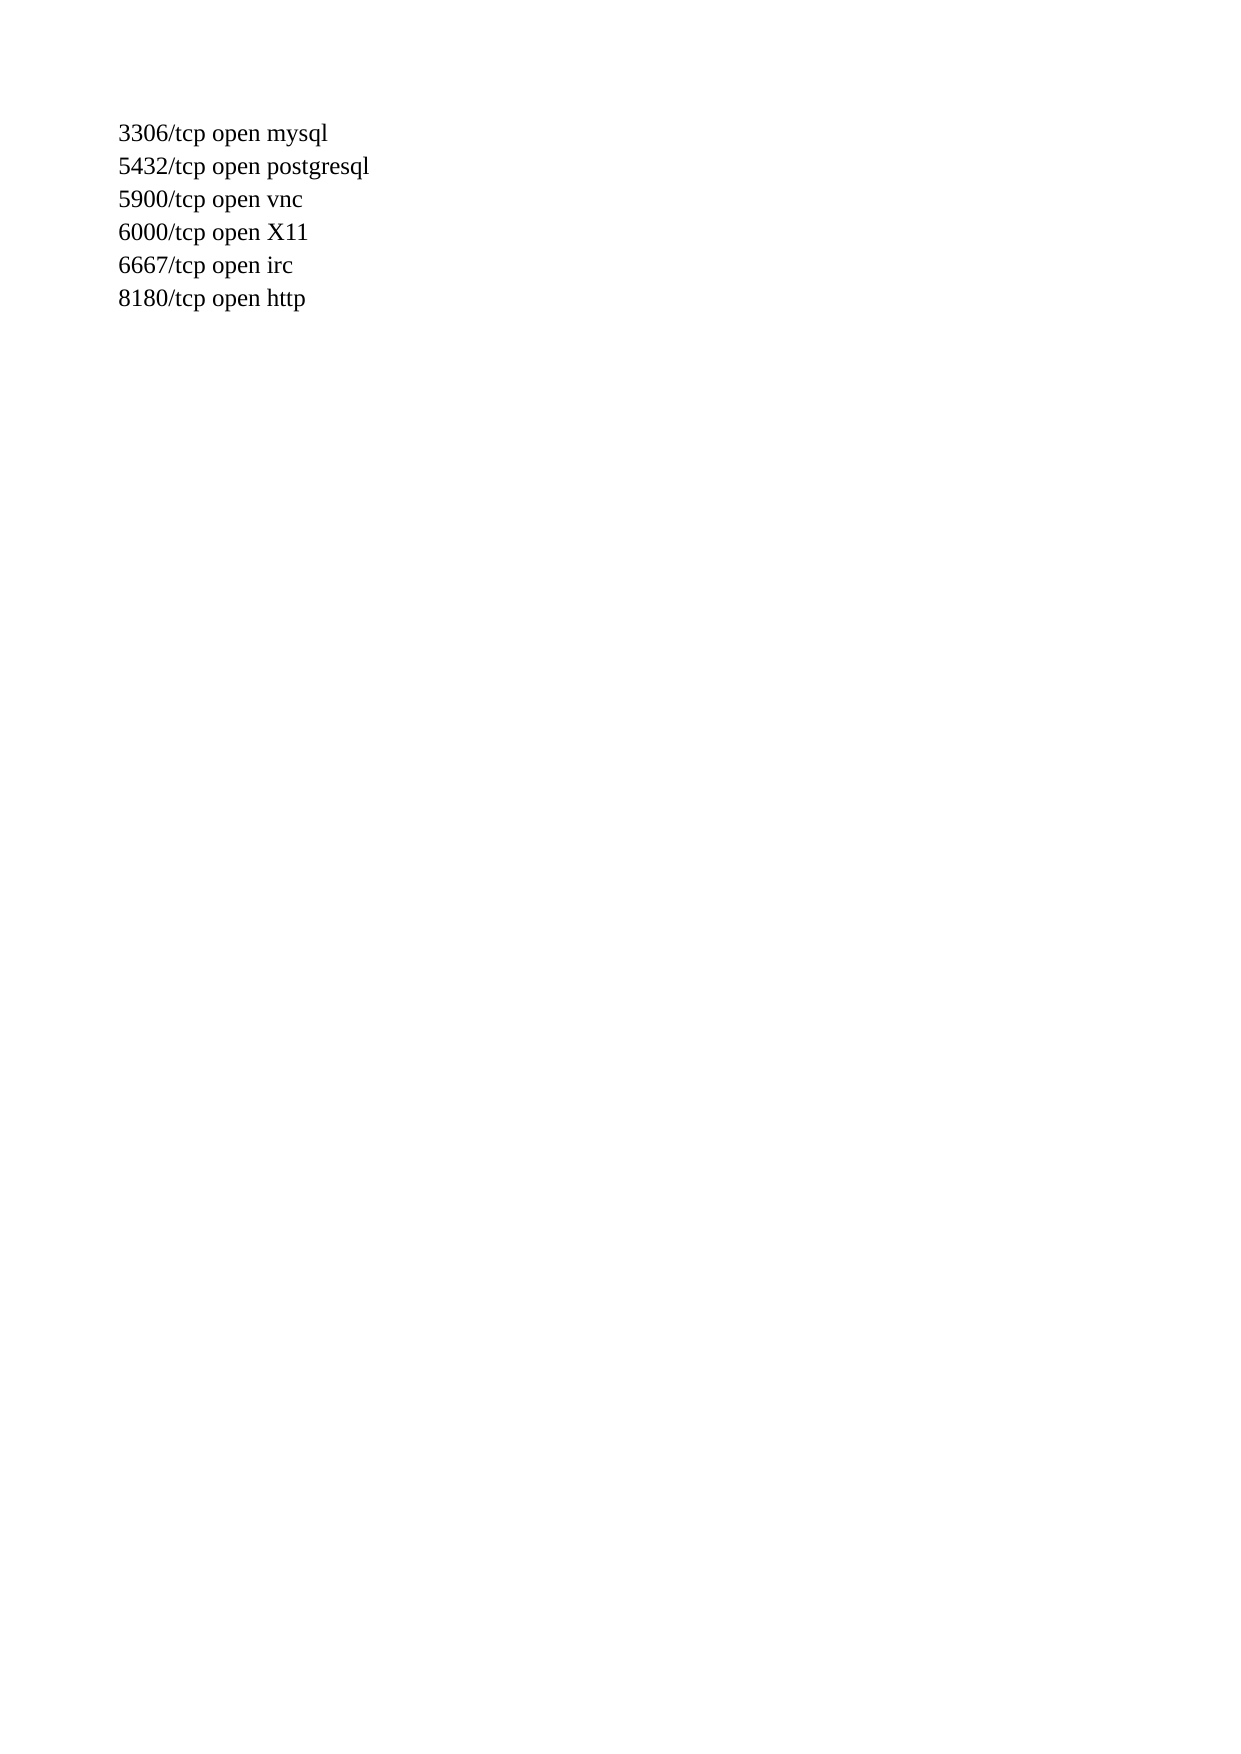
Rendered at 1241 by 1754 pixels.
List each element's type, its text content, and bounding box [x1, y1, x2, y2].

text 3306/tcp open mysql 5432/tcp open postgresql 5900/tcp open vnc 6000/tcp open X11 6667/tcp open irc 8180/tcp open http [118, 118, 1122, 378]
